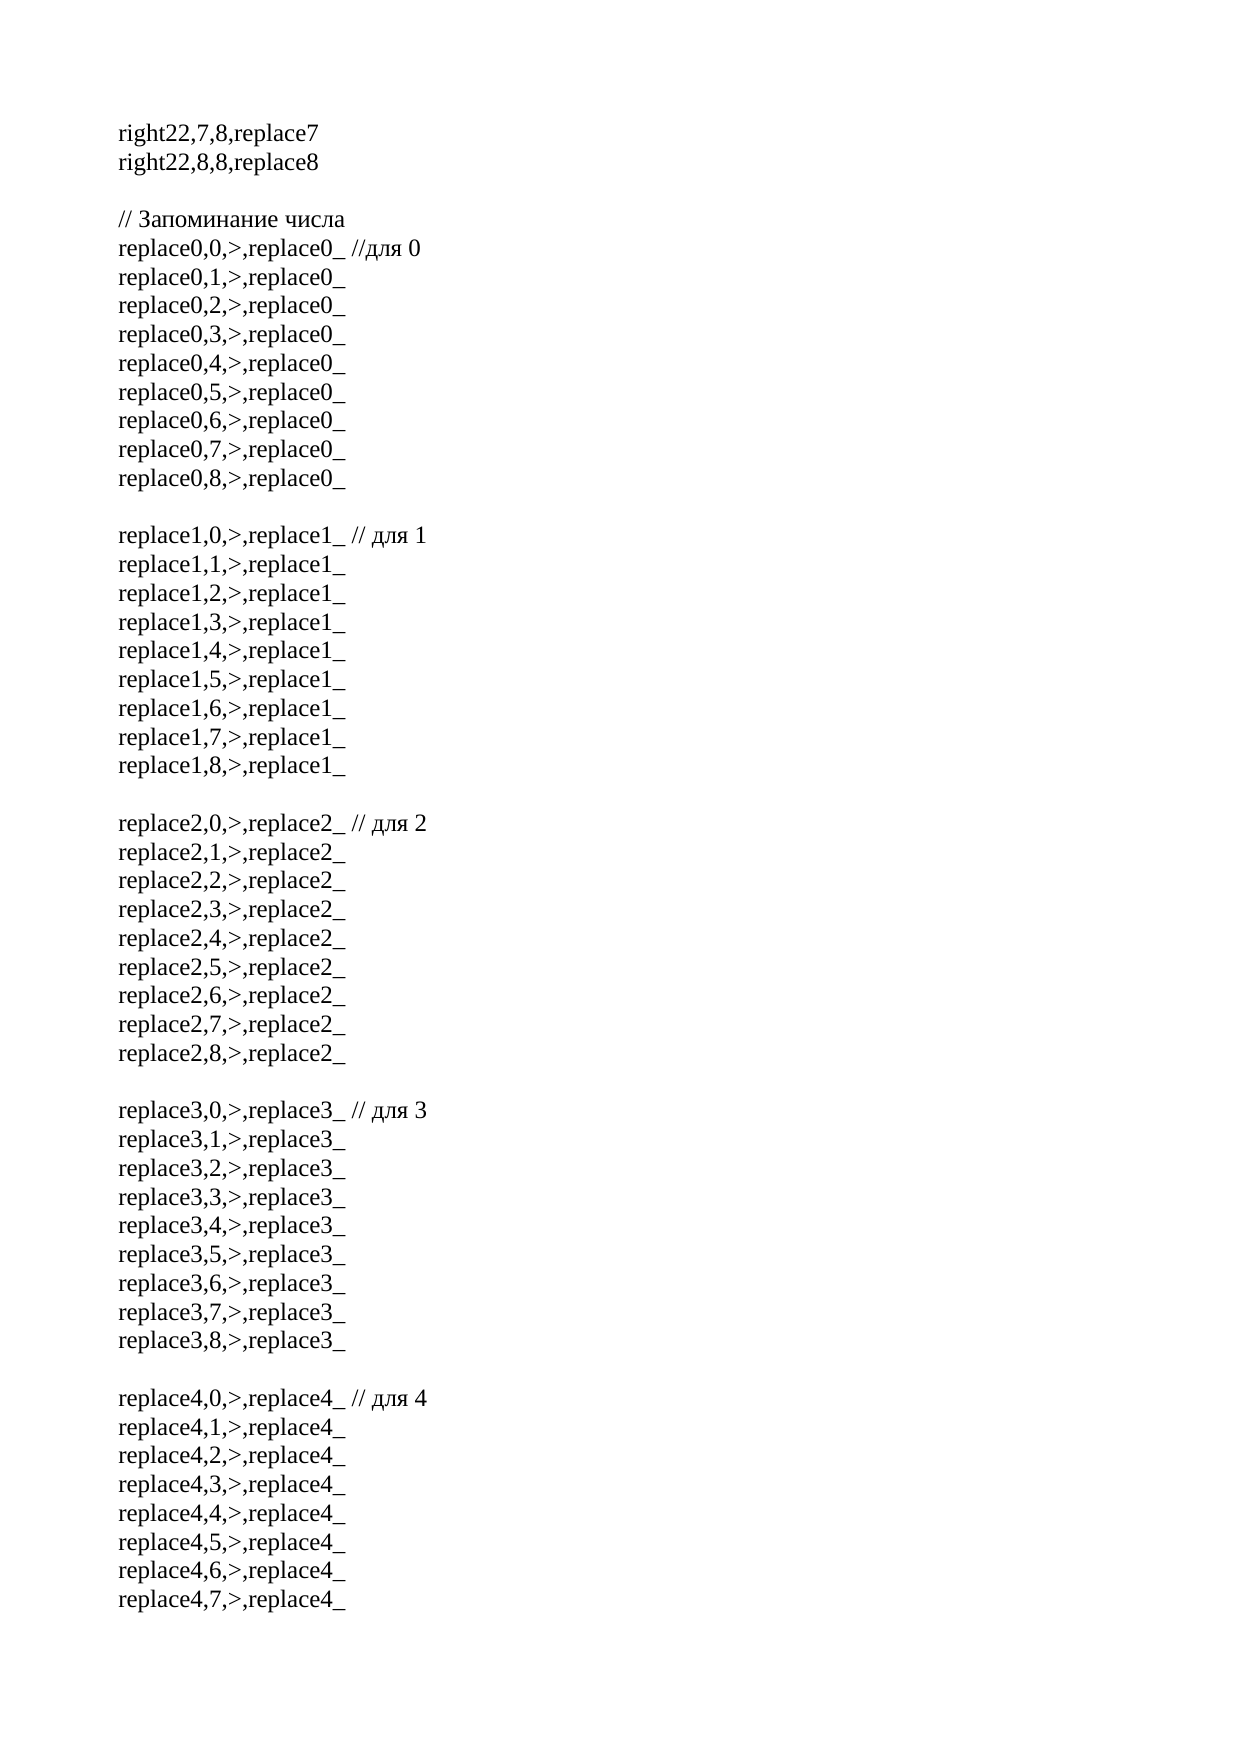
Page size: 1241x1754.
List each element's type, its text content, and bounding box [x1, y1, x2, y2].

text replace3,5,>,replace3_ [118, 1239, 1122, 1268]
text replace3,1,>,replace3_ [118, 1124, 1122, 1153]
text replace3,3,>,replace3_ [118, 1182, 1122, 1211]
text replace3,4,>,replace3_ [118, 1211, 1122, 1239]
text replace4,6,>,replace4_ [118, 1556, 1122, 1584]
text replace2,2,>,replace2_ [118, 866, 1122, 894]
text replace3,2,>,replace3_ [118, 1153, 1122, 1182]
text replace3,6,>,replace3_ [118, 1268, 1122, 1297]
text right22,7,8,replace7 [118, 118, 1122, 147]
text replace1,8,>,replace1_ [118, 751, 1122, 779]
text // Запоминание числа [118, 204, 1122, 233]
text replace4,2,>,replace4_ [118, 1441, 1122, 1469]
text replace0,1,>,replace0_ [118, 262, 1122, 291]
text replace4,3,>,replace4_ [118, 1469, 1122, 1498]
text replace0,6,>,replace0_ [118, 406, 1122, 434]
text replace1,1,>,replace1_ [118, 549, 1122, 578]
text replace2,0,>,replace2_ // для 2 [118, 808, 1122, 837]
text replace3,7,>,replace3_ [118, 1297, 1122, 1326]
text replace1,5,>,replace1_ [118, 664, 1122, 693]
text replace0,2,>,replace0_ [118, 291, 1122, 319]
text right22,8,8,replace8 [118, 147, 1122, 176]
text replace2,1,>,replace2_ [118, 837, 1122, 866]
text replace1,6,>,replace1_ [118, 693, 1122, 722]
text replace0,5,>,replace0_ [118, 377, 1122, 406]
text replace4,1,>,replace4_ [118, 1412, 1122, 1441]
text replace2,6,>,replace2_ [118, 981, 1122, 1009]
text replace0,7,>,replace0_ [118, 434, 1122, 463]
text replace0,4,>,replace0_ [118, 348, 1122, 377]
text replace2,8,>,replace2_ [118, 1038, 1122, 1067]
text replace1,4,>,replace1_ [118, 636, 1122, 664]
text replace1,7,>,replace1_ [118, 722, 1122, 751]
text replace3,8,>,replace3_ [118, 1326, 1122, 1354]
text replace2,4,>,replace2_ [118, 923, 1122, 952]
text replace1,3,>,replace1_ [118, 607, 1122, 636]
text replace4,7,>,replace4_ [118, 1584, 1122, 1613]
text replace2,5,>,replace2_ [118, 952, 1122, 981]
text replace2,7,>,replace2_ [118, 1009, 1122, 1038]
text replace4,0,>,replace4_ // для 4 [118, 1383, 1122, 1412]
text replace4,4,>,replace4_ [118, 1498, 1122, 1527]
text replace0,3,>,replace0_ [118, 319, 1122, 348]
text replace4,5,>,replace4_ [118, 1527, 1122, 1556]
text replace1,2,>,replace1_ [118, 578, 1122, 607]
text replace0,0,>,replace0_ //для 0 [118, 233, 1122, 262]
text replace0,8,>,replace0_ [118, 463, 1122, 492]
text replace3,0,>,replace3_ // для 3 [118, 1096, 1122, 1124]
text replace2,3,>,replace2_ [118, 894, 1122, 923]
text replace1,0,>,replace1_ // для 1 [118, 521, 1122, 549]
